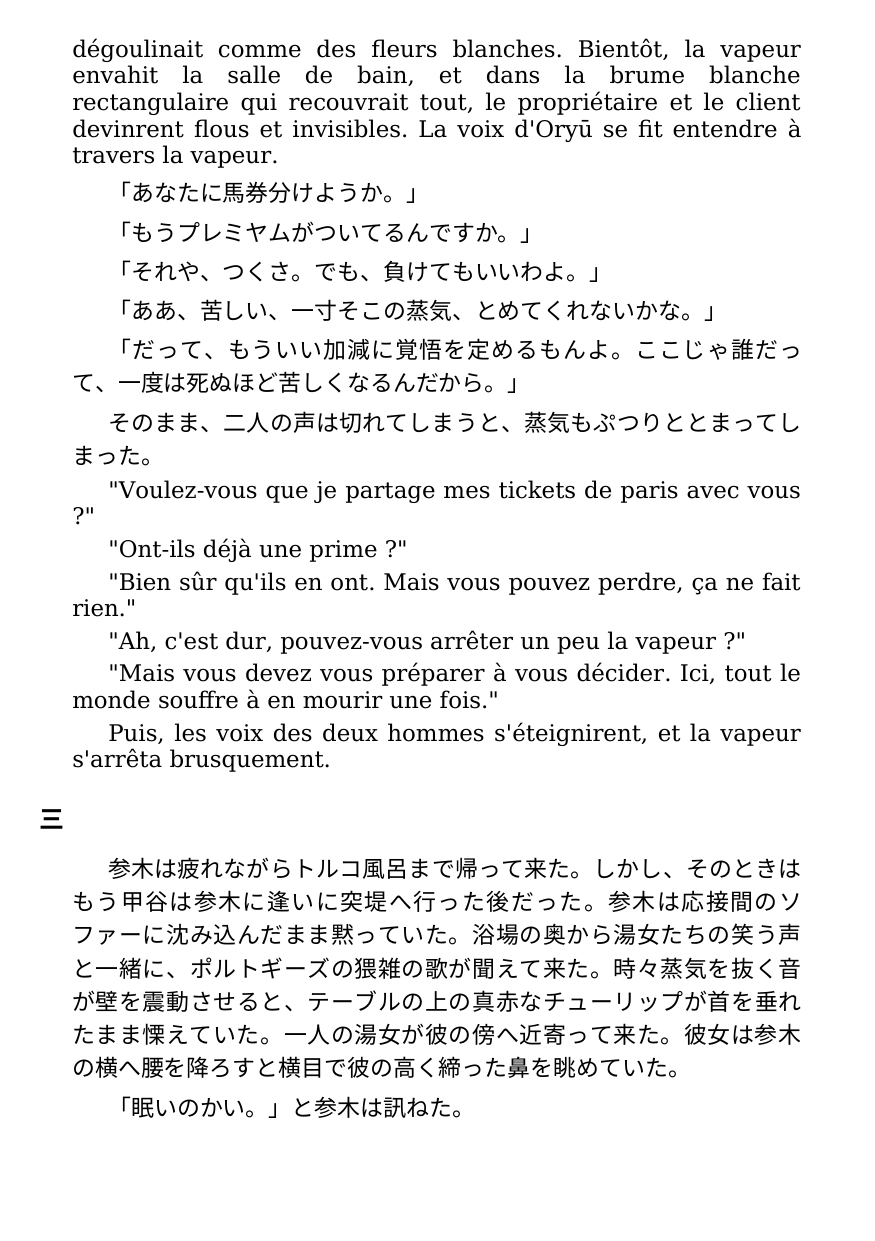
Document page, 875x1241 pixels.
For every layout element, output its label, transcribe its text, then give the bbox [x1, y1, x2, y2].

text そのまま、二人の声は切れてしまうと、蒸気もぷつりととまってしまった。 [72, 404, 802, 471]
text 参木は疲れながらトルコ風呂まで帰って来た。しかし、そのときはもう甲谷は参木に逢いに突堤へ行った後だった。参木は応接間のソファーに沈み込んだまま黙っていた。浴場の奥から湯女たちの笑う声と一緒に、ポルトギーズの猥雑の歌が聞えて来た。時々蒸気を抜く音が壁を震動させると、テーブルの上の真赤なチューリップが首を垂れたまま慄えていた。一人の湯女が彼の傍へ近寄って来た。彼女は参木の横へ腰を降ろすと横目で彼の高く締った鼻を眺めていた。 [72, 851, 802, 1083]
text "Voulez-vous que je partage mes tickets de paris avec vous ?" [72, 477, 802, 530]
text 「だって、もういい加減に覚悟を定めるもんよ。ここじゃ誰だって、一度は死ぬほど苦しくなるんだから。」 [72, 332, 802, 398]
text "Mais vous devez vous préparer à vous décider. Ici, tout le monde souffre à en mourir une fois." [72, 661, 802, 714]
text "Ont-ils déjà une prime ?" [72, 536, 802, 563]
subtitle 三 [36, 797, 838, 839]
text 「眠いのかい。」と参木は訊ねた。 [72, 1089, 802, 1123]
text 「もうプレミヤムがついてるんですか。」 [72, 214, 802, 248]
text "Bien sûr qu'ils en ont. Mais vous pouvez perdre, ça ne fait rien." [72, 569, 802, 622]
text Puis, les voix des deux hommes s'éteignirent, et la vapeur s'arrêta brusquement. [72, 720, 802, 773]
text 「ああ、苦しい、一寸そこの蒸気、とめてくれないかな。」 [72, 293, 802, 326]
text "Ah, c'est dur, pouvez-vous arrêter un peu la vapeur ?" [72, 628, 802, 654]
text dégoulinait comme des fleurs blanches. Bientôt, la vapeur envahit la salle de bain, et dans la brume blanche rectangulaire qui recouvrait tout, le propriétaire et le client devinrent flous et invisibles. La voix d'Oryū se fit entendre à travers la vapeur. [72, 36, 802, 169]
text 「それや、つくさ。でも、負けてもいいわよ。」 [72, 254, 802, 287]
text 「あなたに馬券分けようか。」 [72, 175, 802, 208]
